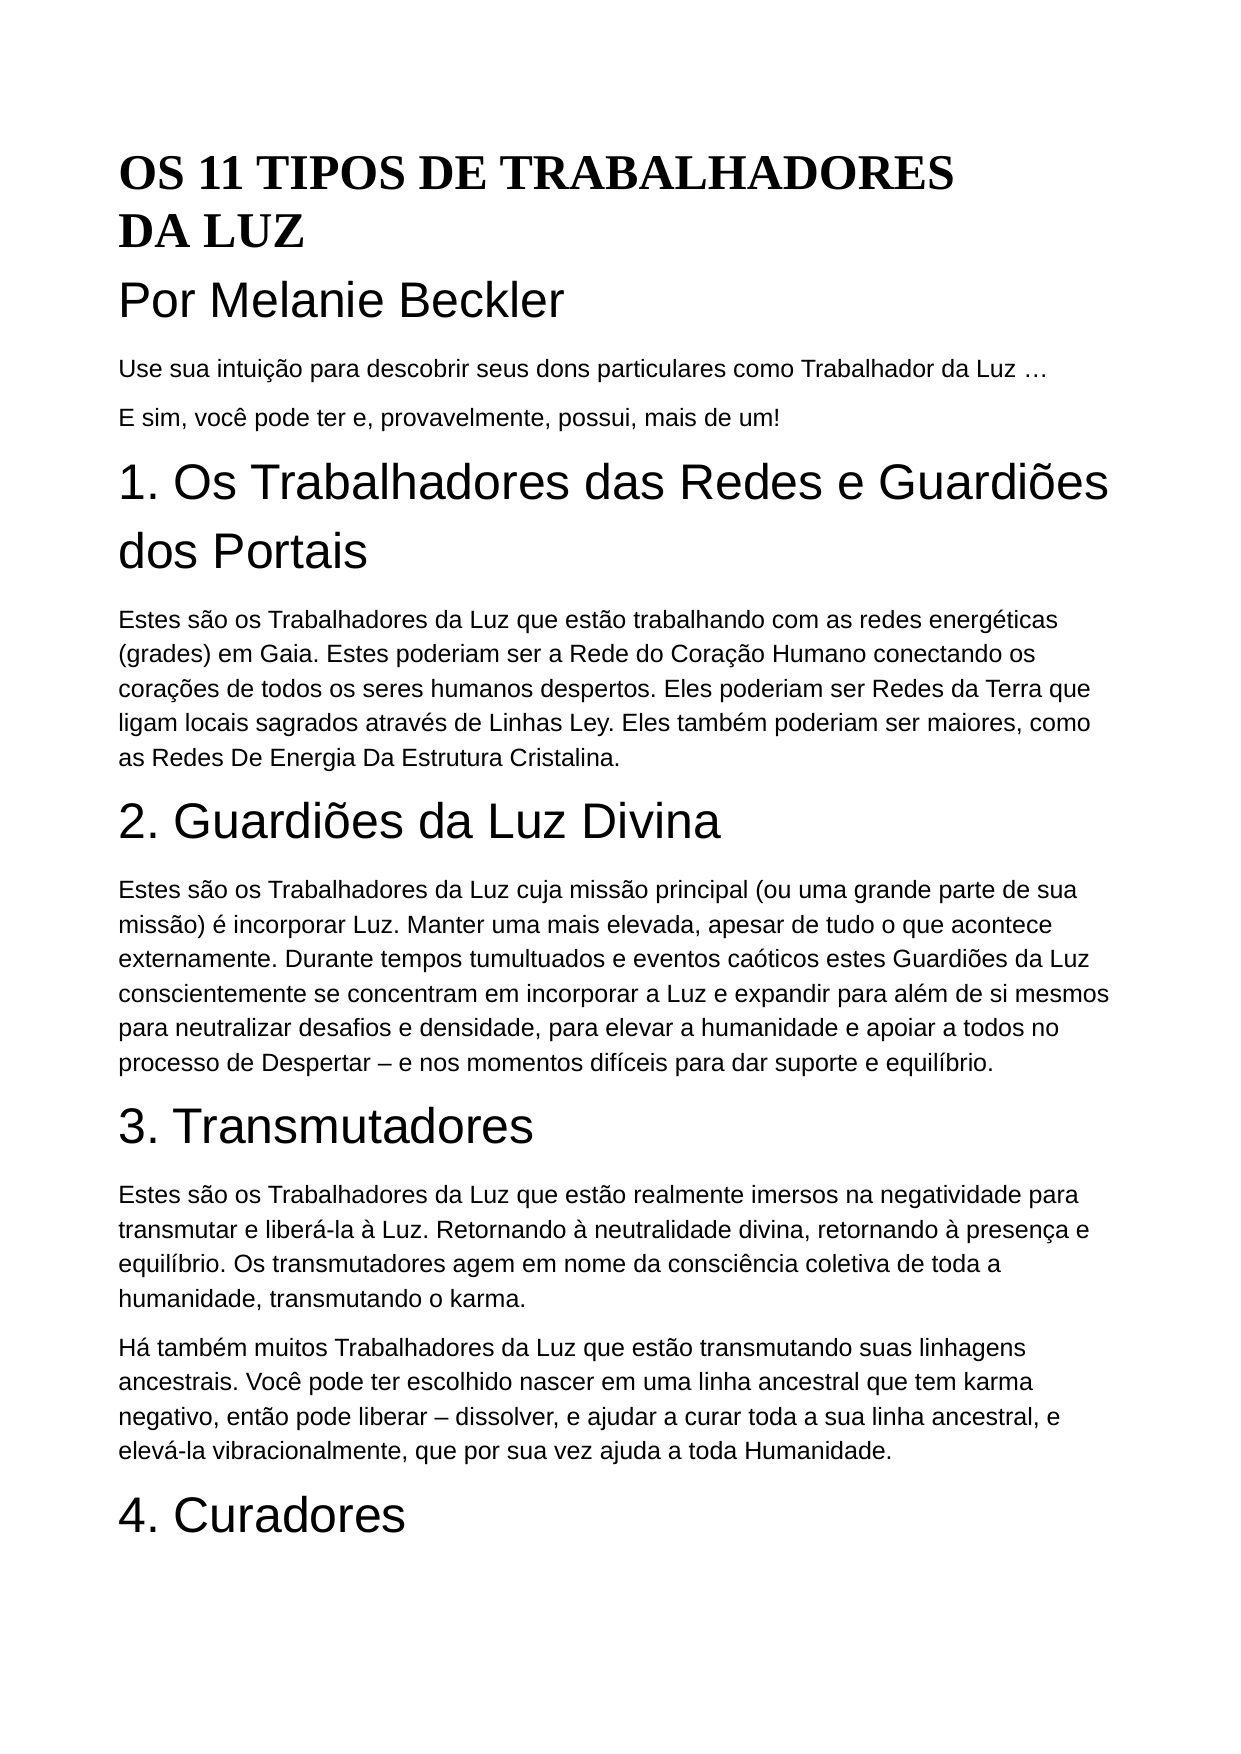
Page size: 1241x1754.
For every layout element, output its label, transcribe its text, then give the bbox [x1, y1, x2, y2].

text 1. Os Trabalhadores das Redes e Guardiões dos Portais [118, 452, 1122, 579]
text Estes são os Trabalhadores da Luz que estão trabalhando com as redes energéticas (grades) em Gaia. Estes poderiam ser a Rede do Coração Humano conectando os corações de todos os seres humanos despertos. Eles poderiam ser Redes da Terra que ligam locais sagrados através de Linhas Ley. Eles também poderiam ser maiores, como as Redes De Energia Da Estrutura Cristalina. [118, 605, 1122, 771]
text 3. Transmutadores [118, 1097, 1122, 1154]
text Por Melanie Beckler [118, 271, 1122, 328]
subtitle OS 11 TIPOS DE TRABALHADORES DA LUZ [118, 143, 1122, 258]
text 4. Curadores [118, 1485, 1122, 1543]
text E sim, você pode ter e, provavelmente, possui, mais de um! [118, 403, 1122, 432]
text Estes são os Trabalhadores da Luz cuja missão principal (ou uma grande parte de sua missão) é incorporar Luz. Manter uma mais elevada, apesar de tudo o que acontece externamente. Durante tempos tumultuados e eventos caóticos estes Guardiões da Luz conscientemente se concentram em incorporar a Luz e expandir para além de si mesmos para neutralizar desafios e densidade, para elevar a humanidade e apoiar a todos no processo de Despertar – e nos momentos difíceis para dar suporte e equilíbrio. [118, 875, 1122, 1076]
text Estes são os Trabalhadores da Luz que estão realmente imersos na negatividade para transmutar e liberá-la à Luz. Retornando à neutralidade divina, retornando à presença e equilíbrio. Os transmutadores agem em nome da consciência coletiva de toda a humanidade, transmutando o karma. [118, 1180, 1122, 1312]
text 2. Guardiões da Luz Divina [118, 792, 1122, 849]
text Use sua intuição para descobrir seus dons particulares como Trabalhador da Luz … [118, 354, 1122, 383]
text Há também muitos Trabalhadores da Luz que estão transmutando suas linhagens ancestrais. Você pode ter escolhido nascer em uma linha ancestral que tem karma negativo, então pode liberar – dissolver, e ajudar a curar toda a sua linha ancestral, e elevá-la vibracionalmente, que por sua vez ajuda a toda Humanidade. [118, 1333, 1122, 1465]
